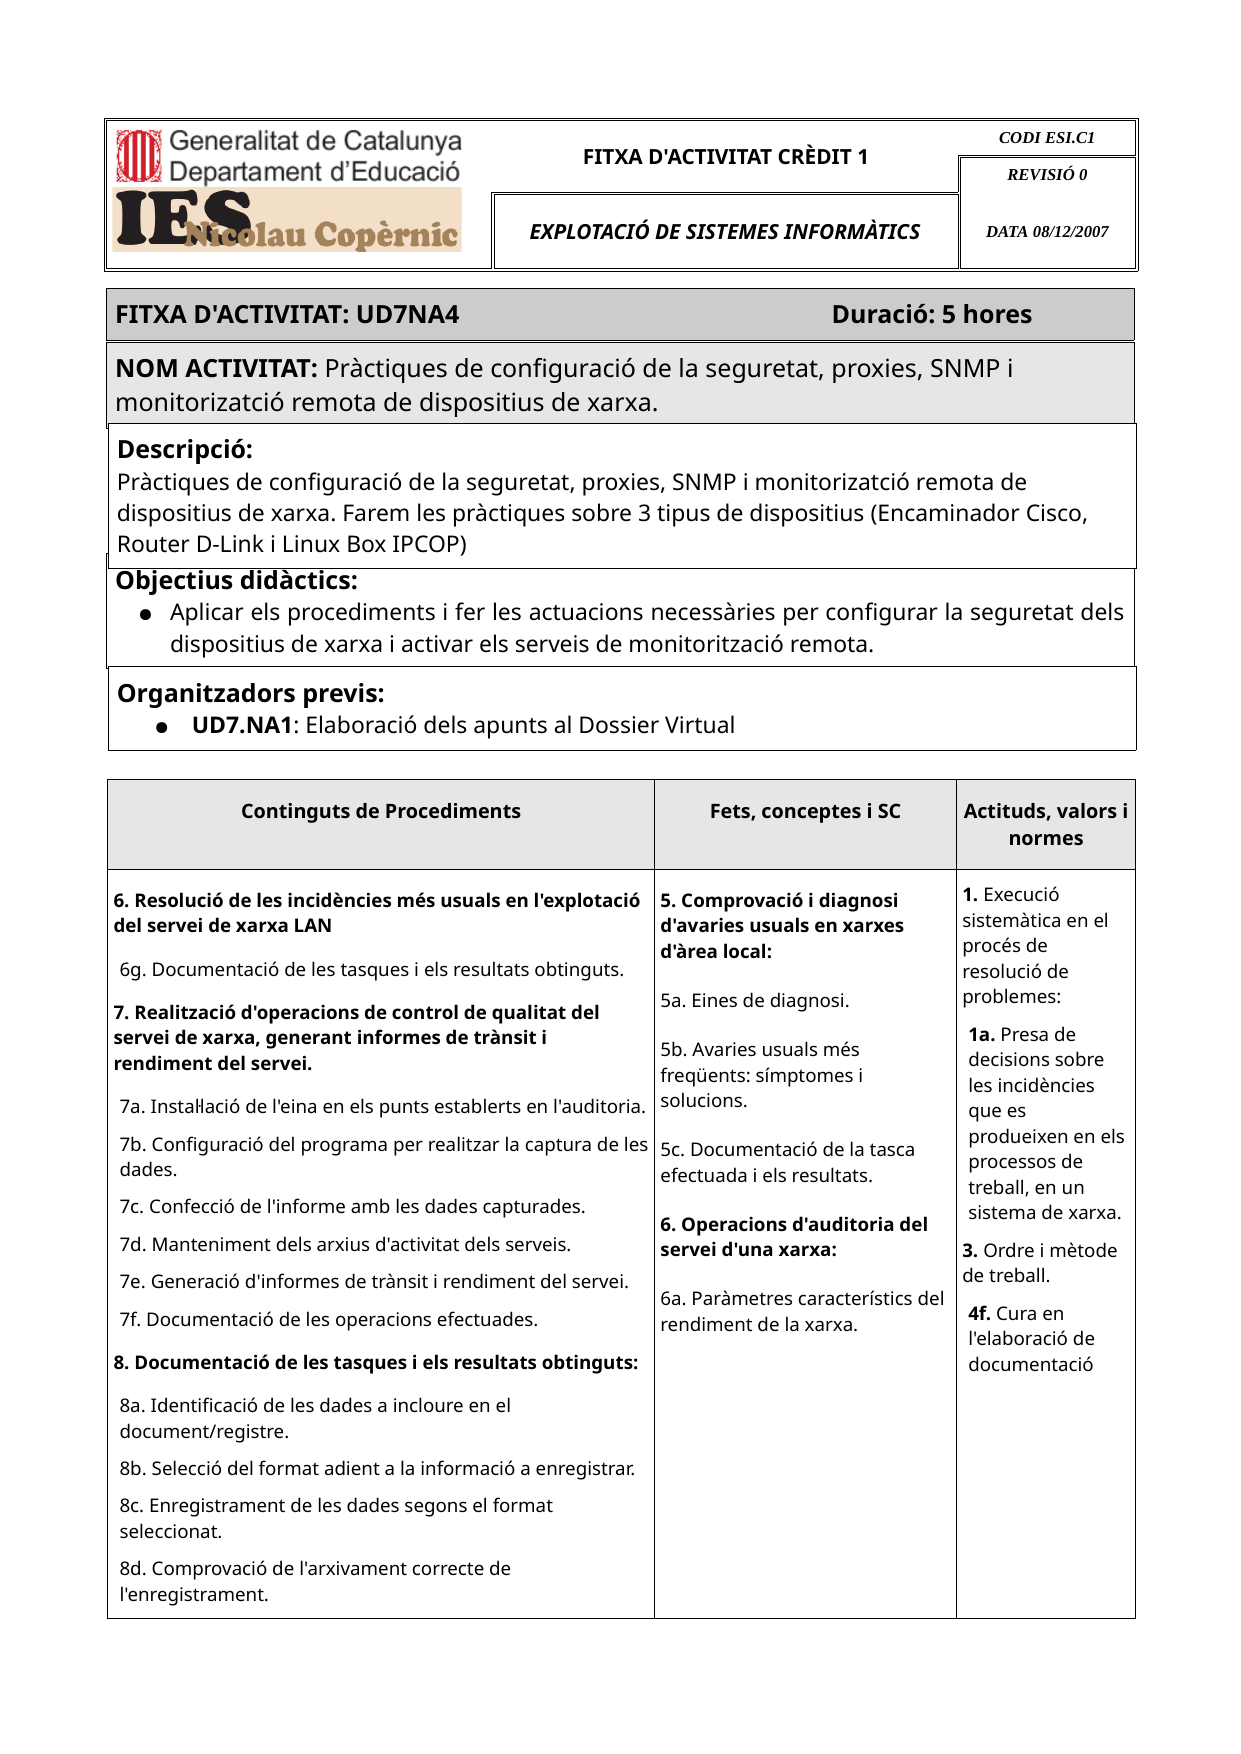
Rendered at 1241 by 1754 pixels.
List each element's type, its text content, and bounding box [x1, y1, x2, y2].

table_cell REVISIÓ 0 [961, 158, 1135, 192]
list UD7.NA1: Elaboració dels apunts al Dossier Virtual [154, 709, 1127, 741]
text NOM ACTIVITAT: Pràctiques de configuració de la seguretat, proxies, SNMP i monitorizatció remota de dispositius de xarxa. [115, 351, 1125, 419]
table_cell DATA 08/12/2007 [961, 192, 1135, 268]
text Descripció: [117, 432, 1127, 466]
table_header Actituds, valors i normes [957, 780, 1135, 869]
table_header CODI ESI.C1 [959, 121, 1135, 155]
table_cell 5. Comprovació i diagnosi d'avaries usuals en xarxes d'àrea local: 5a. Eines de diagnosi. 5b. Avaries usuals més freqüents: símptomes i solucions. 5c. Documentació de la tasca efectuada i els resultats. 6. Operacions d'auditoria del servei d'una xarxa: 6a. Paràmetres característics del rendiment de la xarxa. [655, 870, 956, 1618]
table_cell EXPLOTACIÓ DE SISTEMES INFORMÀTICS [495, 195, 958, 268]
list Aplicar els procediments i fer les actuacions necessàries per configurar la seguretat dels dispositius de xarxa i activar els serveis de monitorització remota. [138, 596, 1125, 659]
table_header [107, 121, 492, 268]
table_cell 6. Resolució de les incidències més usuals en l'explotació del servei de xarxa LAN 6g. Documentació de les tasques i els resultats obtinguts. 7. Realització d'operacions de control de qualitat del servei de xarxa, generant informes de trànsit i rendiment del servei. 7a. Instal·lació de l'eina en els punts establerts en l'auditoria. 7b. Configuració del programa per realitzar la captura de les dades. 7c. Confecció de l'informe amb les dades capturades. 7d. Manteniment dels arxius d'activitat dels serveis. 7e. Generació d'informes de trànsit i rendiment del servei. 7f. Documentació de les operacions efectuades. 8. Documentació de les tasques i els resultats obtinguts: 8a. Identificació de les dades a incloure en el document/registre. 8b. Selecció del format adient a la informació a enregistrar. 8c. Enregistrament de les dades segons el format seleccionat. 8d. Comprovació de l'arxivament correcte de l'enregistrament. [108, 870, 654, 1618]
picture [112, 124, 466, 252]
table_header Fets, conceptes i SC [655, 780, 956, 869]
text Organitzadors previs: [117, 675, 1127, 709]
text Objectius didàctics: [115, 569, 1125, 596]
table_cell 1. Execució sistemàtica en el procés de resolució de problemes: 1a. Presa de decisions sobre les incidències que es produeixen en els processos de treball, en un sistema de xarxa. 3. Ordre i mètode de treball. 4f. Cura en l'elaboració de documentació [957, 870, 1135, 1618]
table_header Continguts de Procediments [108, 780, 654, 869]
text FITXA D'ACTIVITAT: UD7NA4 Duració: 5 hores [115, 297, 1125, 331]
text Pràctiques de configuració de la seguretat, proxies, SNMP i monitorizatció remota de dispositius de xarxa. Farem les pràctiques sobre 3 tipus de dispositius (Encaminador Cisco, Router D-Link i Linux Box IPCOP) [117, 466, 1127, 559]
table_header FITXA D'ACTIVITAT CRÈDIT 1 [493, 121, 959, 192]
